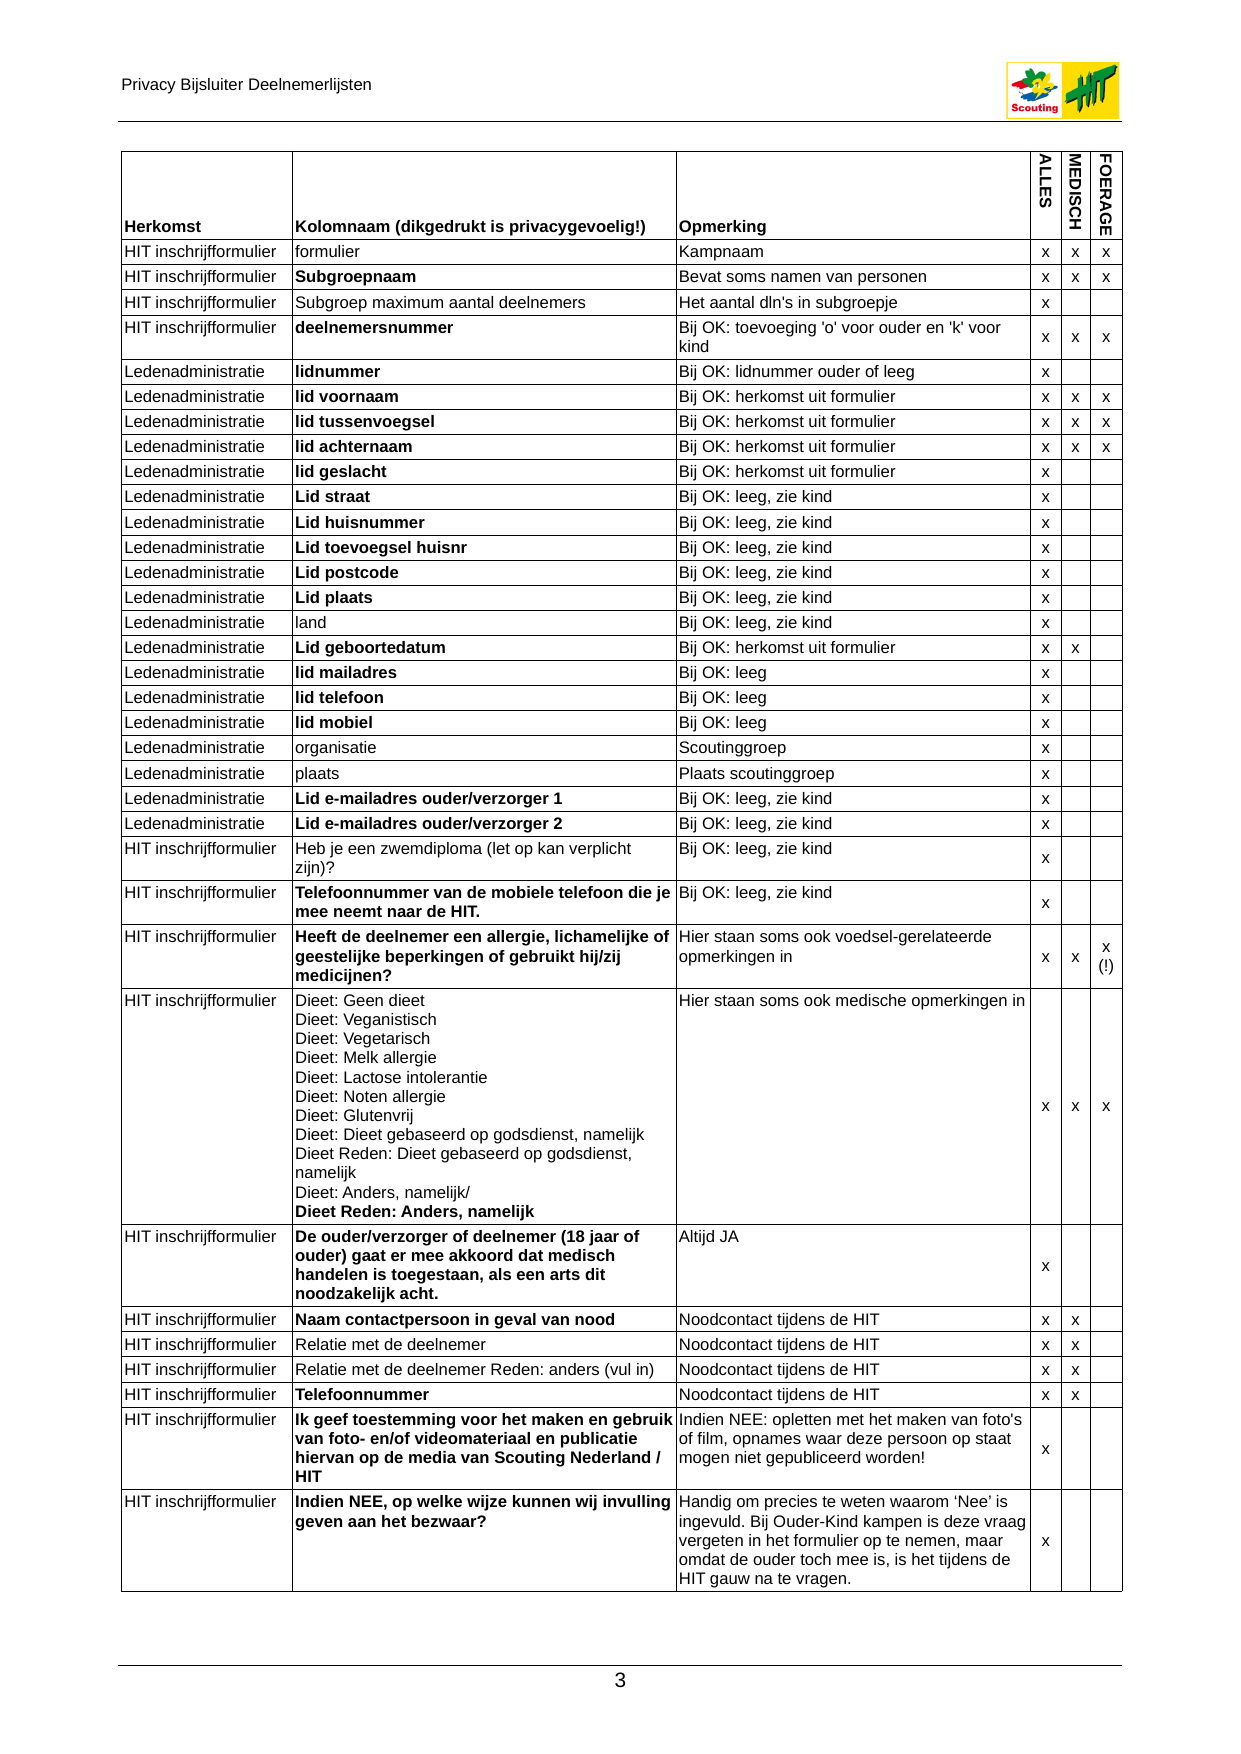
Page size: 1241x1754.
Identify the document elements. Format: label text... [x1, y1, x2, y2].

table_cell Telefoonnummer van de mobiele telefoon die je mee neemt naar de HIT. [293, 881, 676, 924]
table_cell lid mailadres [293, 661, 676, 685]
table_cell [1062, 661, 1090, 685]
table_cell x [1031, 989, 1061, 1224]
table_cell [1062, 460, 1090, 484]
table_cell Ledenadministratie [122, 661, 292, 685]
table_cell [1062, 561, 1090, 585]
table_cell x [1031, 837, 1061, 880]
table_cell Noodcontact tijdens de HIT [677, 1307, 1030, 1331]
table_cell HIT inschrijfformulier [122, 1408, 292, 1489]
table_cell x [1031, 290, 1061, 314]
table_cell [1091, 1225, 1122, 1306]
table_cell x [1031, 265, 1061, 289]
table_cell lid mobiel [293, 711, 676, 735]
table_cell x [1031, 561, 1061, 585]
table_cell x [1031, 636, 1061, 660]
table_cell Heeft de deelnemer een allergie, lichamelijke of geestelijke beperkingen of gebruikt hij/zij medicijnen? [293, 925, 676, 988]
table_cell Ledenadministratie [122, 636, 292, 660]
table_cell [1062, 812, 1090, 836]
table_cell HIT inschrijfformulier [122, 925, 292, 988]
table_cell Bij OK: leeg, zie kind [677, 611, 1030, 635]
table_cell Indien NEE: opletten met het maken van foto's of film, opnames waar deze persoon op staat mogen niet gepubliceerd worden! [677, 1408, 1030, 1489]
table_cell [1091, 736, 1122, 760]
table_cell x [1031, 736, 1061, 760]
table_cell Bij OK: herkomst uit formulier [677, 410, 1030, 434]
table_cell Ledenadministratie [122, 686, 292, 710]
table_cell x [1062, 240, 1090, 264]
table_cell x [1091, 410, 1122, 434]
table_cell x [1031, 1225, 1061, 1306]
table_cell Bij OK: herkomst uit formulier [677, 385, 1030, 409]
table_cell Lid e-mailadres ouder/verzorger 1 [293, 787, 676, 811]
table_cell Bij OK: leeg [677, 661, 1030, 685]
table_cell Het aantal dln's in subgroepje [677, 290, 1030, 314]
table_cell Plaats scoutinggroep [677, 761, 1030, 786]
table_cell Ledenadministratie [122, 485, 292, 509]
table_cell x [1062, 989, 1090, 1224]
table_cell Indien NEE, op welke wijze kunnen wij invulling geven aan het bezwaar? [293, 1490, 676, 1591]
table_cell [1091, 1408, 1122, 1489]
table_cell [1091, 561, 1122, 585]
table_cell [1062, 485, 1090, 509]
table_cell Subgroep maximum aantal deelnemers [293, 290, 676, 314]
table_cell Lid toevoegsel huisnr [293, 536, 676, 559]
table_cell Ik geef toestemming voor het maken en gebruik van foto- en/of videomateriaal en publicatie hiervan op de media van Scouting Nederland / HIT [293, 1408, 676, 1489]
table_header Opmerking [677, 152, 1030, 239]
table_cell x [1091, 435, 1122, 459]
table_cell Dieet: Geen dieet Dieet: Veganistisch Dieet: Vegetarisch Dieet: Melk allergie Dieet: Lactose intolerantie Dieet: Noten allergie Dieet: Glutenvrij Dieet: Dieet gebaseerd op godsdienst, namelijk Dieet Reden: Dieet gebaseerd op godsdienst, namelijk Dieet: Anders, namelijk/ Dieet Reden: Anders, namelijk [293, 989, 676, 1224]
table_cell Scoutinggroep [677, 736, 1030, 760]
table_cell x [1031, 711, 1061, 735]
table_cell x [1031, 240, 1061, 264]
table_cell Bij OK: herkomst uit formulier [677, 435, 1030, 459]
table_cell HIT inschrijfformulier [122, 1307, 292, 1331]
table_cell [1062, 536, 1090, 559]
table_cell HIT inschrijfformulier [122, 837, 292, 880]
table_cell x [1031, 661, 1061, 685]
table_cell Lid postcode [293, 561, 676, 585]
table_cell Ledenadministratie [122, 435, 292, 459]
table_cell HIT inschrijfformulier [122, 265, 292, 289]
table_cell land [293, 611, 676, 635]
table_cell [1091, 611, 1122, 635]
table_cell x [1031, 761, 1061, 786]
table_cell [1062, 611, 1090, 635]
table_cell x [1091, 385, 1122, 409]
table_cell Naam contactpersoon in geval van nood [293, 1307, 676, 1331]
table_cell x [1091, 240, 1122, 264]
table_cell x [1062, 1357, 1090, 1382]
table_cell organisatie [293, 736, 676, 760]
table_cell HIT inschrijfformulier [122, 240, 292, 264]
table_cell Bij OK: leeg [677, 686, 1030, 710]
table_cell [1091, 1332, 1122, 1356]
table_cell [1091, 837, 1122, 880]
table_cell Ledenadministratie [122, 711, 292, 735]
table_cell x [1031, 1307, 1061, 1331]
table_cell Bij OK: leeg, zie kind [677, 510, 1030, 534]
table_cell [1062, 1490, 1090, 1591]
table_cell x [1091, 316, 1122, 359]
table_header FOERAGE [1091, 152, 1122, 239]
table_cell [1091, 360, 1122, 384]
table_cell x [1031, 881, 1061, 924]
table_cell [1091, 1490, 1122, 1591]
table_cell Bij OK: leeg, zie kind [677, 812, 1030, 836]
table_cell Ledenadministratie [122, 812, 292, 836]
table_cell [1091, 510, 1122, 534]
table_cell HIT inschrijfformulier [122, 290, 292, 314]
table_cell De ouder/verzorger of deelnemer (18 jaar of ouder) gaat er mee akkoord dat medisch handelen is toegestaan, als een arts dit noodzakelijk acht. [293, 1225, 676, 1306]
table_cell HIT inschrijfformulier [122, 989, 292, 1224]
table_cell x [1031, 485, 1061, 509]
table_cell formulier [293, 240, 676, 264]
table_header ALLES [1031, 152, 1061, 239]
table_cell x [1062, 925, 1090, 988]
table_cell x [1062, 435, 1090, 459]
table_cell x [1062, 1332, 1090, 1356]
table_cell Relatie met de deelnemer Reden: anders (vul in) [293, 1357, 676, 1382]
table_cell Bevat soms namen van personen [677, 265, 1030, 289]
table_cell Telefoonnummer [293, 1383, 676, 1407]
table_cell Ledenadministratie [122, 736, 292, 760]
table_cell Ledenadministratie [122, 561, 292, 585]
table_cell Ledenadministratie [122, 586, 292, 610]
table_cell x [1031, 686, 1061, 710]
table_cell Bij OK: leeg, zie kind [677, 536, 1030, 559]
table_cell deelnemersnummer [293, 316, 676, 359]
table_cell plaats [293, 761, 676, 786]
table_cell [1091, 460, 1122, 484]
table_cell x [1031, 1383, 1061, 1407]
table_header Kolomnaam (dikgedrukt is privacygevoelig!) [293, 152, 676, 239]
table_cell Bij OK: leeg, zie kind [677, 485, 1030, 509]
table_cell [1091, 761, 1122, 786]
table_cell Lid straat [293, 485, 676, 509]
table_cell lidnummer [293, 360, 676, 384]
table_cell x [1031, 1357, 1061, 1382]
table_cell Bij OK: leeg, zie kind [677, 881, 1030, 924]
table_cell x [1031, 460, 1061, 484]
table_cell [1062, 1225, 1090, 1306]
table_cell x [1062, 316, 1090, 359]
table_cell Ledenadministratie [122, 385, 292, 409]
table_cell Ledenadministratie [122, 536, 292, 559]
table_cell [1091, 1307, 1122, 1331]
table_cell x [1031, 611, 1061, 635]
table_cell x [1031, 435, 1061, 459]
table_cell x [1091, 265, 1122, 289]
table_cell HIT inschrijfformulier [122, 1332, 292, 1356]
table_cell Bij OK: toevoeging 'o' voor ouder en 'k' voor kind [677, 316, 1030, 359]
table_cell lid telefoon [293, 686, 676, 710]
table_cell x [1031, 536, 1061, 559]
table_cell Subgroepnaam [293, 265, 676, 289]
table_cell Ledenadministratie [122, 460, 292, 484]
table_cell Bij OK: leeg, zie kind [677, 837, 1030, 880]
table_cell Hier staan soms ook voedsel-gerelateerde opmerkingen in [677, 925, 1030, 988]
table_cell [1091, 686, 1122, 710]
table_cell Bij OK: herkomst uit formulier [677, 636, 1030, 660]
table_cell x [1031, 316, 1061, 359]
table_cell HIT inschrijfformulier [122, 1225, 292, 1306]
table_header Herkomst [122, 152, 292, 239]
table_cell Noodcontact tijdens de HIT [677, 1332, 1030, 1356]
table_cell [1091, 1357, 1122, 1382]
table_cell x [1062, 1307, 1090, 1331]
table_cell x [1031, 1490, 1061, 1591]
table_cell [1091, 787, 1122, 811]
table_cell x [1031, 1408, 1061, 1489]
table_cell x [1062, 410, 1090, 434]
table_cell x [1062, 265, 1090, 289]
table_cell HIT inschrijfformulier [122, 316, 292, 359]
table_cell [1062, 510, 1090, 534]
table_cell Ledenadministratie [122, 510, 292, 534]
table_cell [1091, 711, 1122, 735]
table_cell x [1091, 989, 1122, 1224]
table_cell [1062, 686, 1090, 710]
table_cell [1091, 812, 1122, 836]
table_cell Relatie met de deelnemer [293, 1332, 676, 1356]
table_cell x [1031, 812, 1061, 836]
table_cell [1062, 736, 1090, 760]
table_cell [1062, 787, 1090, 811]
table_cell lid geslacht [293, 460, 676, 484]
table_cell [1062, 761, 1090, 786]
table_cell [1062, 1408, 1090, 1489]
table_cell x [1031, 1332, 1061, 1356]
table_cell x [1062, 1383, 1090, 1407]
table_cell [1091, 586, 1122, 610]
table_cell Bij OK: leeg, zie kind [677, 561, 1030, 585]
table_cell x [1031, 385, 1061, 409]
table_cell Hier staan soms ook medische opmerkingen in [677, 989, 1030, 1224]
table_cell Ledenadministratie [122, 611, 292, 635]
table_cell Heb je een zwemdiploma (let op kan verplicht zijn)? [293, 837, 676, 880]
table_cell Bij OK: leeg, zie kind [677, 586, 1030, 610]
table_cell [1091, 290, 1122, 314]
table_cell [1062, 881, 1090, 924]
table_cell HIT inschrijfformulier [122, 881, 292, 924]
table_cell x [1031, 360, 1061, 384]
table_cell [1091, 881, 1122, 924]
table_cell [1091, 536, 1122, 559]
table_cell Handig om precies te weten waarom ‘Nee’ is ingevuld. Bij Ouder-Kind kampen is deze vraag vergeten in het formulier op te nemen, maar omdat de ouder toch mee is, is het tijdens de HIT gauw na te vragen. [677, 1490, 1030, 1591]
table_cell x [1062, 385, 1090, 409]
table_cell Bij OK: leeg [677, 711, 1030, 735]
table_cell Bij OK: herkomst uit formulier [677, 460, 1030, 484]
table_cell x [1031, 410, 1061, 434]
table_cell Ledenadministratie [122, 761, 292, 786]
table_cell x [1062, 636, 1090, 660]
table_cell x (!) [1091, 925, 1122, 988]
table_cell Noodcontact tijdens de HIT [677, 1383, 1030, 1407]
table_cell Ledenadministratie [122, 410, 292, 434]
picture [1006, 62, 1120, 119]
table_cell Noodcontact tijdens de HIT [677, 1357, 1030, 1382]
table_cell [1091, 1383, 1122, 1407]
table_cell [1062, 586, 1090, 610]
table_cell [1062, 360, 1090, 384]
table_cell [1062, 290, 1090, 314]
table_cell Altijd JA [677, 1225, 1030, 1306]
table_cell lid tussenvoegsel [293, 410, 676, 434]
table_cell HIT inschrijfformulier [122, 1490, 292, 1591]
table_cell Bij OK: leeg, zie kind [677, 787, 1030, 811]
table_header MEDISCH [1062, 152, 1090, 239]
table_cell Lid geboortedatum [293, 636, 676, 660]
table_cell [1091, 485, 1122, 509]
table_cell lid voornaam [293, 385, 676, 409]
table_cell Lid huisnummer [293, 510, 676, 534]
table_cell Ledenadministratie [122, 787, 292, 811]
table_cell x [1031, 510, 1061, 534]
table_cell Kampnaam [677, 240, 1030, 264]
table_cell lid achternaam [293, 435, 676, 459]
table_cell Lid e-mailadres ouder/verzorger 2 [293, 812, 676, 836]
table_cell HIT inschrijfformulier [122, 1383, 292, 1407]
table_cell Ledenadministratie [122, 360, 292, 384]
table_cell [1062, 711, 1090, 735]
table_cell Bij OK: lidnummer ouder of leeg [677, 360, 1030, 384]
table_cell x [1031, 787, 1061, 811]
table_cell x [1031, 586, 1061, 610]
table_cell [1091, 636, 1122, 660]
table_cell x [1031, 925, 1061, 988]
table_cell [1091, 661, 1122, 685]
table_cell HIT inschrijfformulier [122, 1357, 292, 1382]
table_cell Lid plaats [293, 586, 676, 610]
table_cell [1062, 837, 1090, 880]
